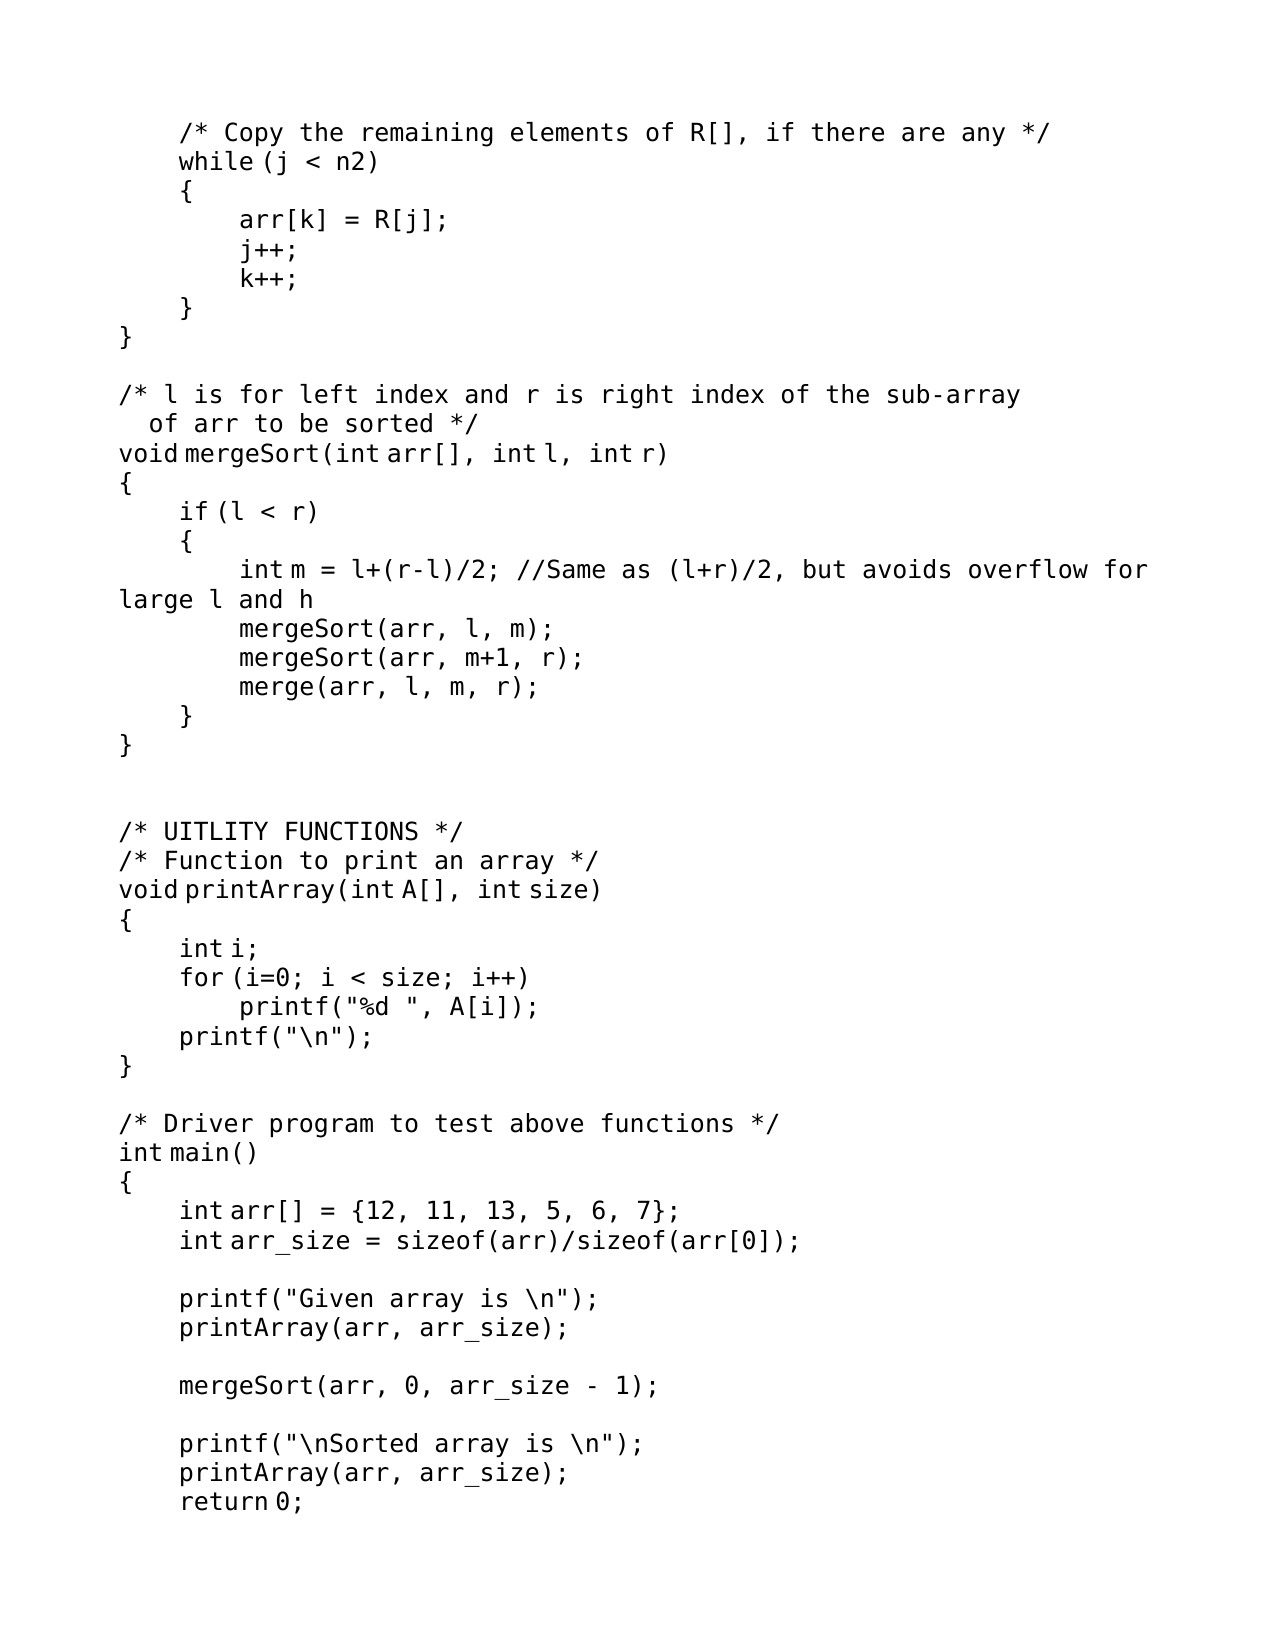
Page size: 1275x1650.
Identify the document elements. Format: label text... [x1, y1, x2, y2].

text printArray(arr, arr_size); [118, 1458, 1157, 1487]
text } [118, 701, 1157, 731]
text } [118, 731, 1157, 760]
text k++; [118, 264, 1157, 293]
text } [118, 1051, 1157, 1080]
text merge(arr, l, m, r); [118, 672, 1157, 701]
text arr[k] = R[j]; [118, 206, 1157, 235]
text printf("\nSorted array is \n"); [118, 1429, 1157, 1458]
text mergeSort(arr, l, m); [118, 614, 1157, 643]
text void printArray(int A[], int size) [118, 876, 1157, 905]
text int main() [118, 1138, 1157, 1167]
text { [118, 1167, 1157, 1196]
text /* Driver program to test above functions */ [118, 1109, 1157, 1138]
text /* Function to print an array */ [118, 846, 1157, 876]
text { [118, 905, 1157, 934]
text /* Copy the remaining elements of R[], if there are any */ [118, 118, 1157, 147]
text int arr[] = {12, 11, 13, 5, 6, 7}; [118, 1196, 1157, 1226]
text if (l < r) [118, 497, 1157, 526]
text mergeSort(arr, 0, arr_size - 1); [118, 1371, 1157, 1400]
text void mergeSort(int arr[], int l, int r) [118, 439, 1157, 468]
text printf("\n"); [118, 1022, 1157, 1051]
text { [118, 177, 1157, 206]
text /* UITLITY FUNCTIONS */ [118, 817, 1157, 846]
text mergeSort(arr, m+1, r); [118, 643, 1157, 672]
text { [118, 526, 1157, 556]
text printf("Given array is \n"); [118, 1284, 1157, 1313]
text printf("%d ", A[i]); [118, 993, 1157, 1022]
text int i; [118, 934, 1157, 963]
text printArray(arr, arr_size); [118, 1313, 1157, 1342]
text { [118, 468, 1157, 497]
text j++; [118, 235, 1157, 264]
text } [118, 293, 1157, 322]
text return 0; [118, 1487, 1157, 1516]
text for (i=0; i < size; i++) [118, 963, 1157, 993]
text int m = l+(r-l)/2; //Same as (l+r)/2, but avoids overflow for large l and h [118, 556, 1157, 614]
text int arr_size = sizeof(arr)/sizeof(arr[0]); [118, 1226, 1157, 1255]
text } [118, 322, 1157, 352]
text /* l is for left index and r is right index of the sub-array [118, 380, 1157, 409]
text of arr to be sorted */ [118, 409, 1157, 439]
text while (j < n2) [118, 147, 1157, 177]
